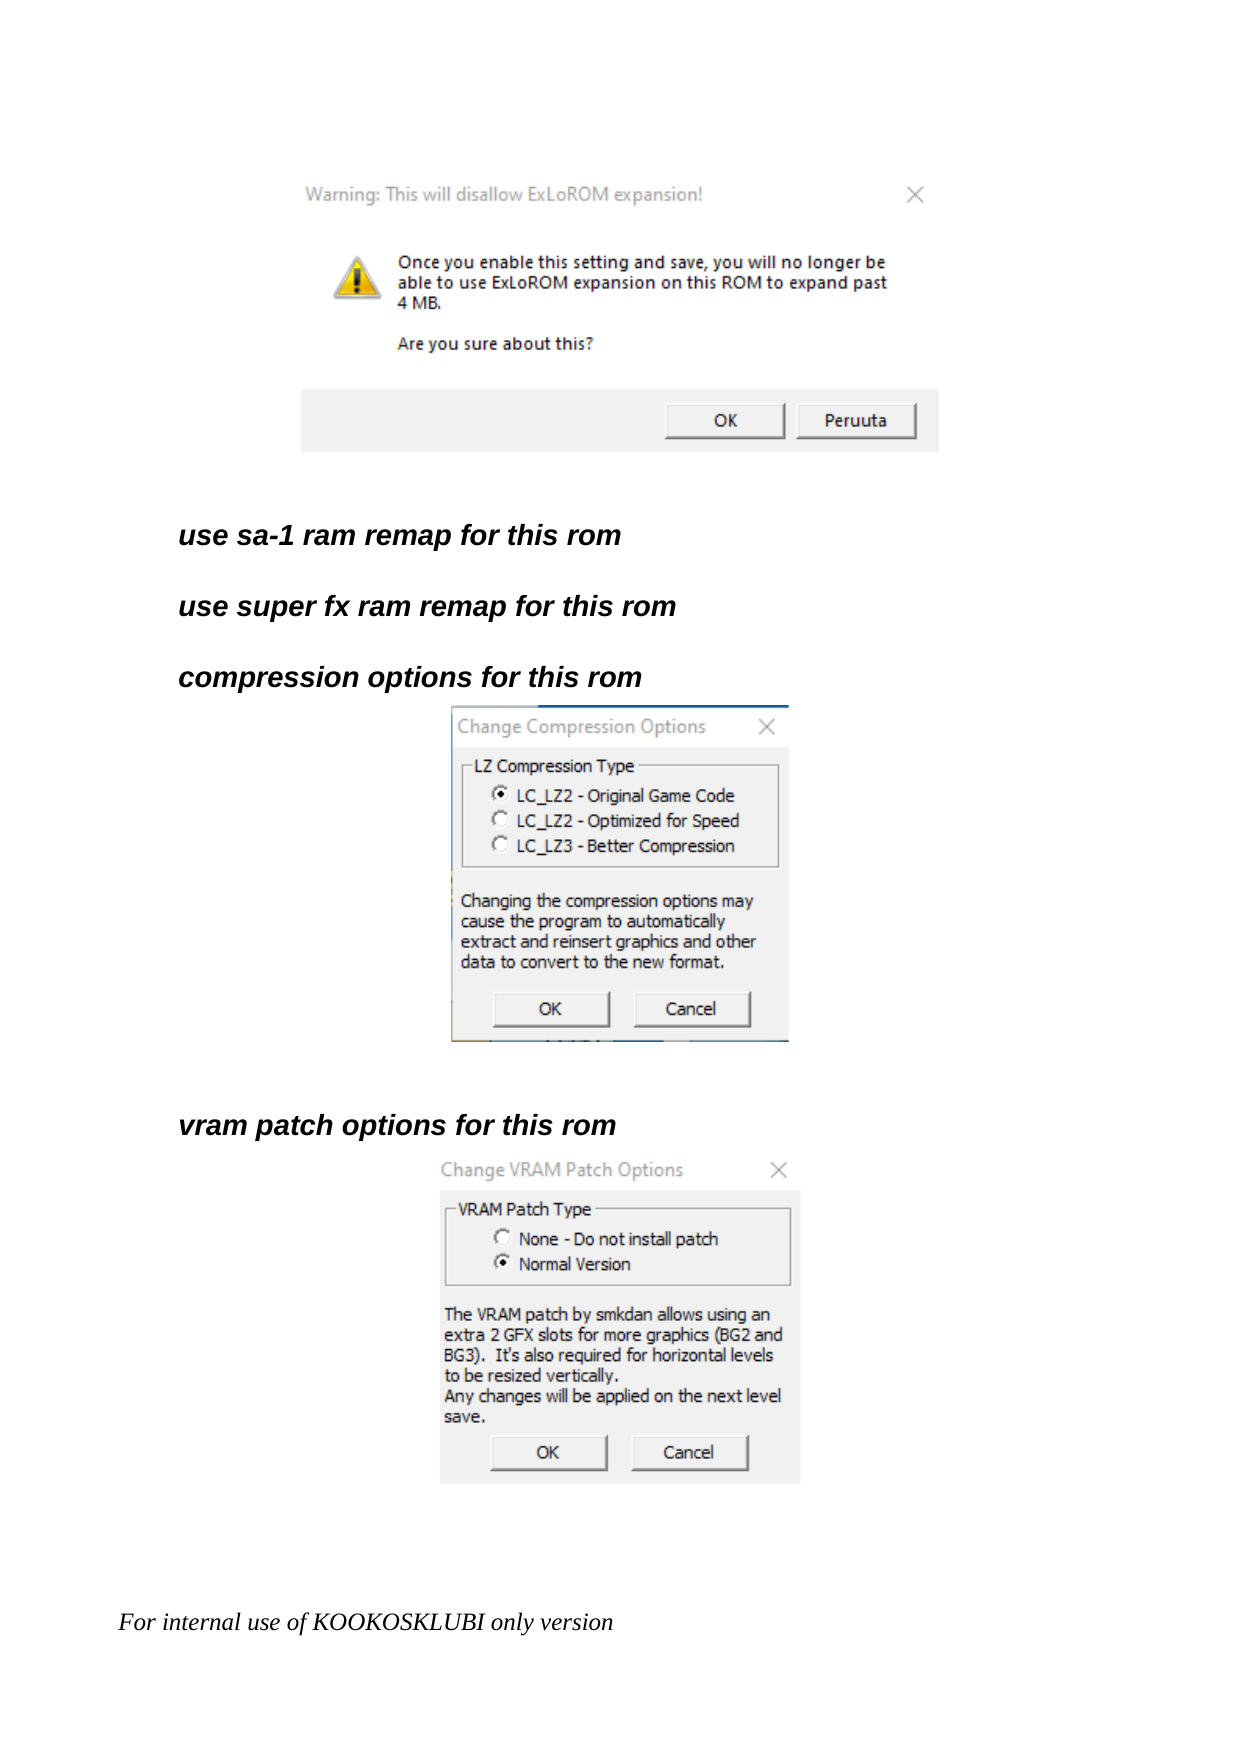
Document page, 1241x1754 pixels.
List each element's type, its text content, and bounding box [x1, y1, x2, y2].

subtitle use super fx ram remap for this rom [118, 589, 1122, 622]
picture [439, 1153, 801, 1484]
subtitle compression options for this rom [118, 660, 1122, 693]
subtitle vram patch options for this rom [118, 1108, 1122, 1141]
picture [451, 705, 789, 1042]
subtitle use sa-1 ram remap for this rom [118, 518, 1122, 551]
picture [301, 176, 939, 452]
